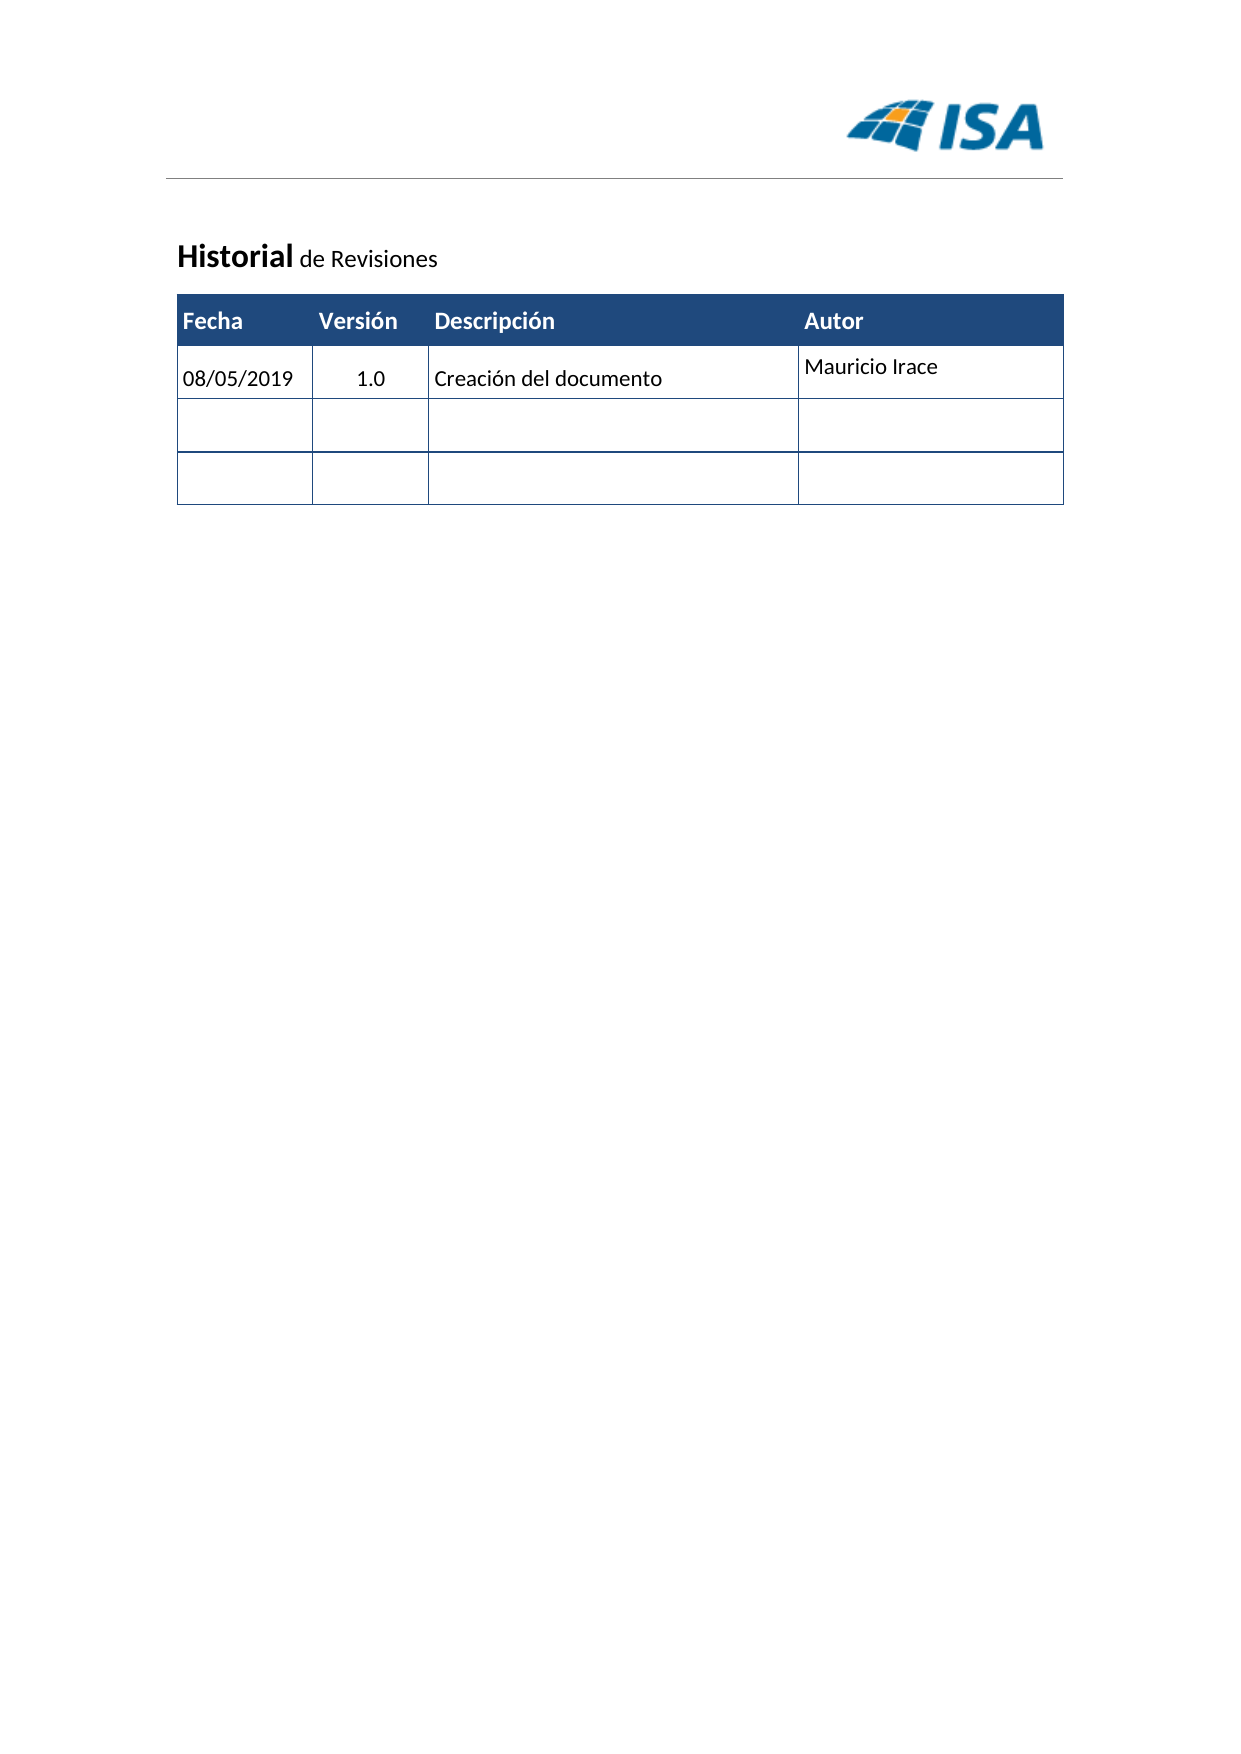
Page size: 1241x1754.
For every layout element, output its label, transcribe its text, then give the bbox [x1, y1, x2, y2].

table_header Versión [313, 295, 428, 345]
table_cell Mauricio Irace [799, 346, 1063, 398]
table_cell [799, 453, 1063, 504]
table_cell [313, 399, 428, 451]
text Historial de Revisiones [177, 235, 1063, 275]
table_cell [178, 453, 312, 504]
picture [833, 87, 1052, 166]
table_header Descripción [429, 295, 798, 345]
table_cell [799, 399, 1063, 451]
table_header Fecha [178, 295, 312, 345]
table_cell 08/05/2019 [178, 346, 312, 398]
table_cell 1.0 [313, 346, 428, 398]
table_header Autor [799, 295, 1063, 345]
table_cell [313, 453, 428, 504]
table_cell [429, 453, 798, 504]
table_cell [429, 399, 798, 451]
table_cell Creación del documento [429, 346, 798, 398]
table_cell [178, 399, 312, 451]
